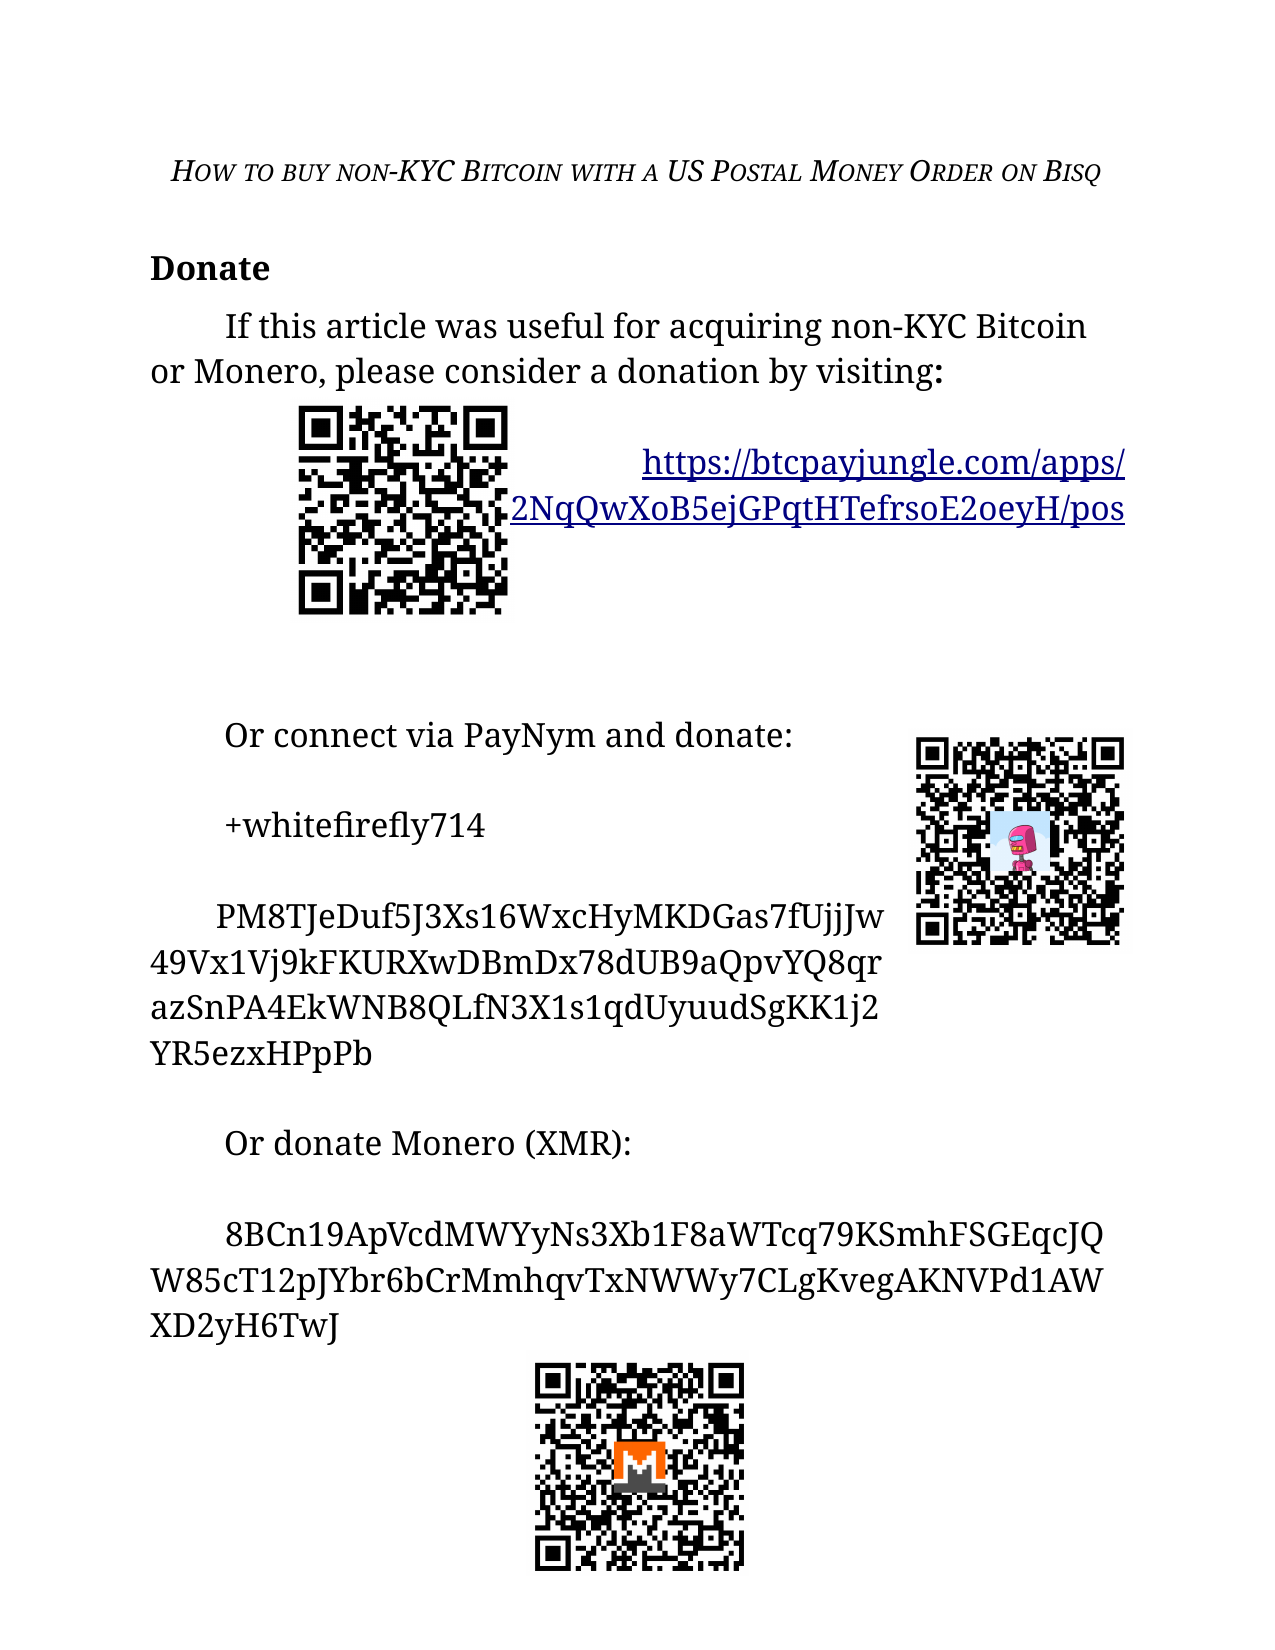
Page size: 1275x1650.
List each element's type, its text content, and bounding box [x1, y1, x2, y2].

picture [525, 1350, 750, 1576]
text Or donate Monero (XMR): [150, 1120, 1125, 1166]
text PM8TJeDuf5J3Xs16WxcHyMKDGas7fUjjJw49Vx1Vj9kFKURXwDBmDx78dUB9aQpvYQ8qrazSnPA4EkWNB8QLfN3X1s1qdUyuudSgKK1j2YR5ezxHPpPb [150, 893, 900, 1075]
text https://btcpayjungle.com/apps/2NqQwXoB5ejGPqtHTefrsoE2oeyH/pos [516, 439, 1125, 523]
text +whitefirefly714 [150, 802, 907, 848]
text https://btcpayjungle.com/apps/2NqQwXoB5ejGPqtHTefrsoE2oeyH/pos [516, 525, 1125, 530]
text If this article was useful for acquiring non-KYC Bitcoin or Monero, please consider a donation by visiting: [150, 303, 1125, 393]
text 8BCn19ApVcdMWYyNs3Xb1F8aWTcq79KSmhFSGEqcJQW85cT12pJYbr6bCrMmhqvTxNWWy7CLgKvegAKNVPd1AWXD2yH6TwJ [150, 1211, 1125, 1347]
subtitle Donate [150, 245, 1125, 290]
picture [290, 397, 516, 623]
text Or connect via PayNym and donate: [150, 711, 1125, 757]
text https://btcpayjungle.com/apps/2NqQwXoB5ejGPqtHTefrsoE2oeyH/pos [150, 439, 290, 530]
picture [907, 728, 1133, 954]
